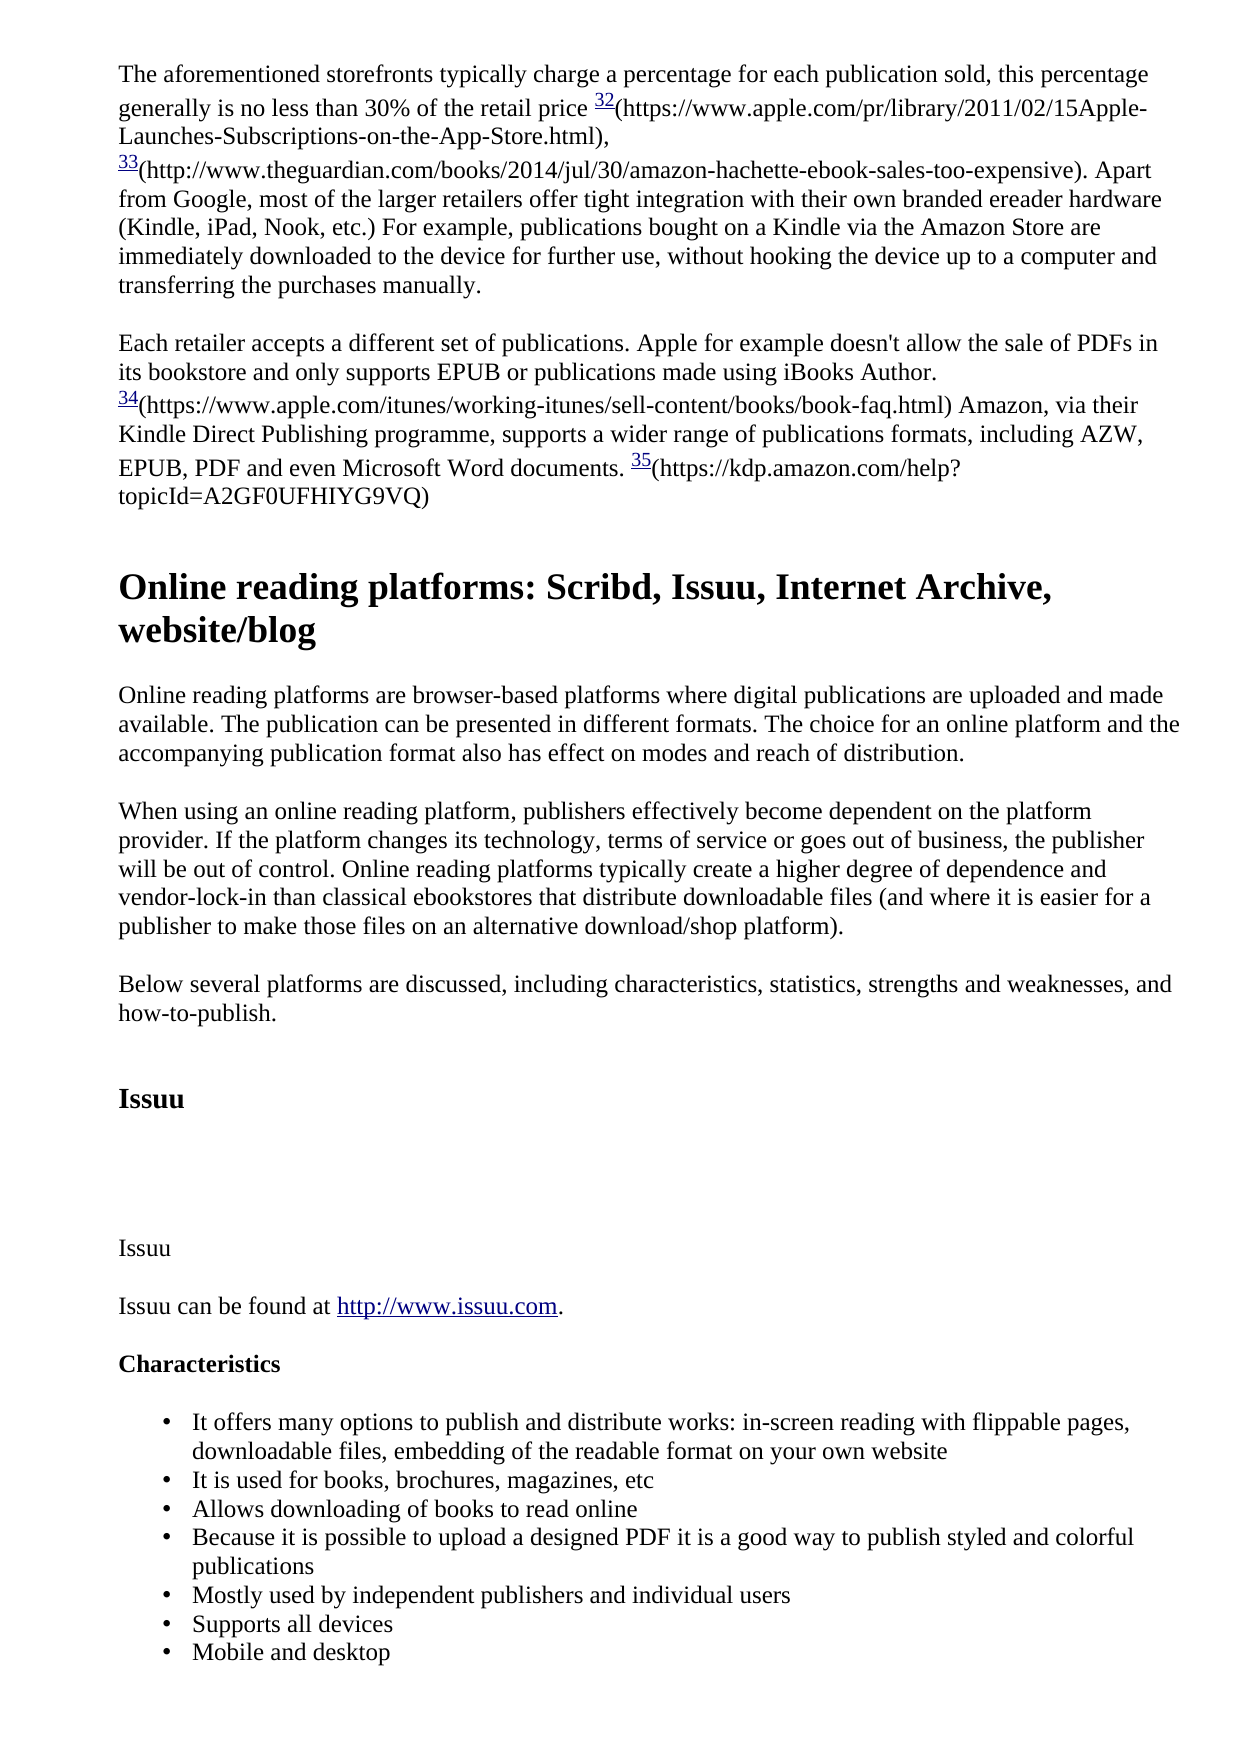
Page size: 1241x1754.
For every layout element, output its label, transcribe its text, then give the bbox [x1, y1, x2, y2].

text Issuu [118, 1233, 1181, 1262]
list Mostly used by independent publishers and individual users [162, 1580, 1181, 1609]
text Each retailer accepts a different set of publications. Apple for example doesn't allow the sale of PDFs in its bookstore and only supports EPUB or publications made using iBooks Author. 34(https://www.apple.com/itunes/working-itunes/sell-content/books/book-faq.html) Amazon, via their Kindle Direct Publishing programme, supports a wider range of publications formats, including AZW, EPUB, PDF and even Microsoft Word documents. 35(https://kdp.amazon.com/help?topicId=A2GF0UFHIYG9VQ) [118, 328, 1181, 510]
subtitle Online reading platforms: Scribd, Issuu, Internet Archive, website/blog [118, 565, 1181, 651]
text Characteristics [118, 1349, 1181, 1378]
text Below several platforms are discussed, including characteristics, statistics, strengths and weaknesses, and how-to-publish. [118, 969, 1181, 1027]
list It offers many options to publish and distribute works: in-screen reading with flippable pages, downloadable files, embedding of the readable format on your own website [162, 1407, 1181, 1465]
list It is used for books, brochures, magazines, etc [162, 1465, 1181, 1494]
text Issuu can be found at http://www.issuu.com. [118, 1291, 1181, 1320]
subtitle Issuu [118, 1081, 1181, 1115]
list Allows downloading of books to read online [162, 1494, 1181, 1522]
text When using an online reading platform, publishers effectively become dependent on the platform provider. If the platform changes its technology, terms of service or goes out of business, the publisher will be out of control. Online reading platforms typically create a higher degree of dependence and vendor-lock-in than classical ebookstores that distribute downloadable files (and where it is easier for a publisher to make those files on an alternative download/shop platform). [118, 796, 1181, 940]
list Supports all devices [162, 1609, 1181, 1637]
text Online reading platforms are browser-based platforms where digital publications are uploaded and made available. The publication can be presented in different formats. The choice for an online platform and the accompanying publication format also has effect on modes and reach of distribution. [118, 680, 1181, 767]
list Because it is possible to upload a designed PDF it is a good way to publish styled and colorful publications [162, 1522, 1181, 1580]
list Mobile and desktop [162, 1637, 1181, 1666]
text The aforementioned storefronts typically charge a percentage for each publication sold, this percentage generally is no less than 30% of the retail price 32(https://www.apple.com/pr/library/2011/02/15Apple-Launches-Subscriptions-on-the-App-Store.html), 33(http://www.theguardian.com/books/2014/jul/30/amazon-hachette-ebook-sales-too-expensive). Apart from Google, most of the larger retailers offer tight integration with their own branded ereader hardware (Kindle, iPad, Nook, etc.) For example, publications bought on a Kindle via the Amazon Store are immediately downloaded to the device for further use, without hooking the device up to a computer and transferring the purchases manually. [118, 59, 1181, 299]
